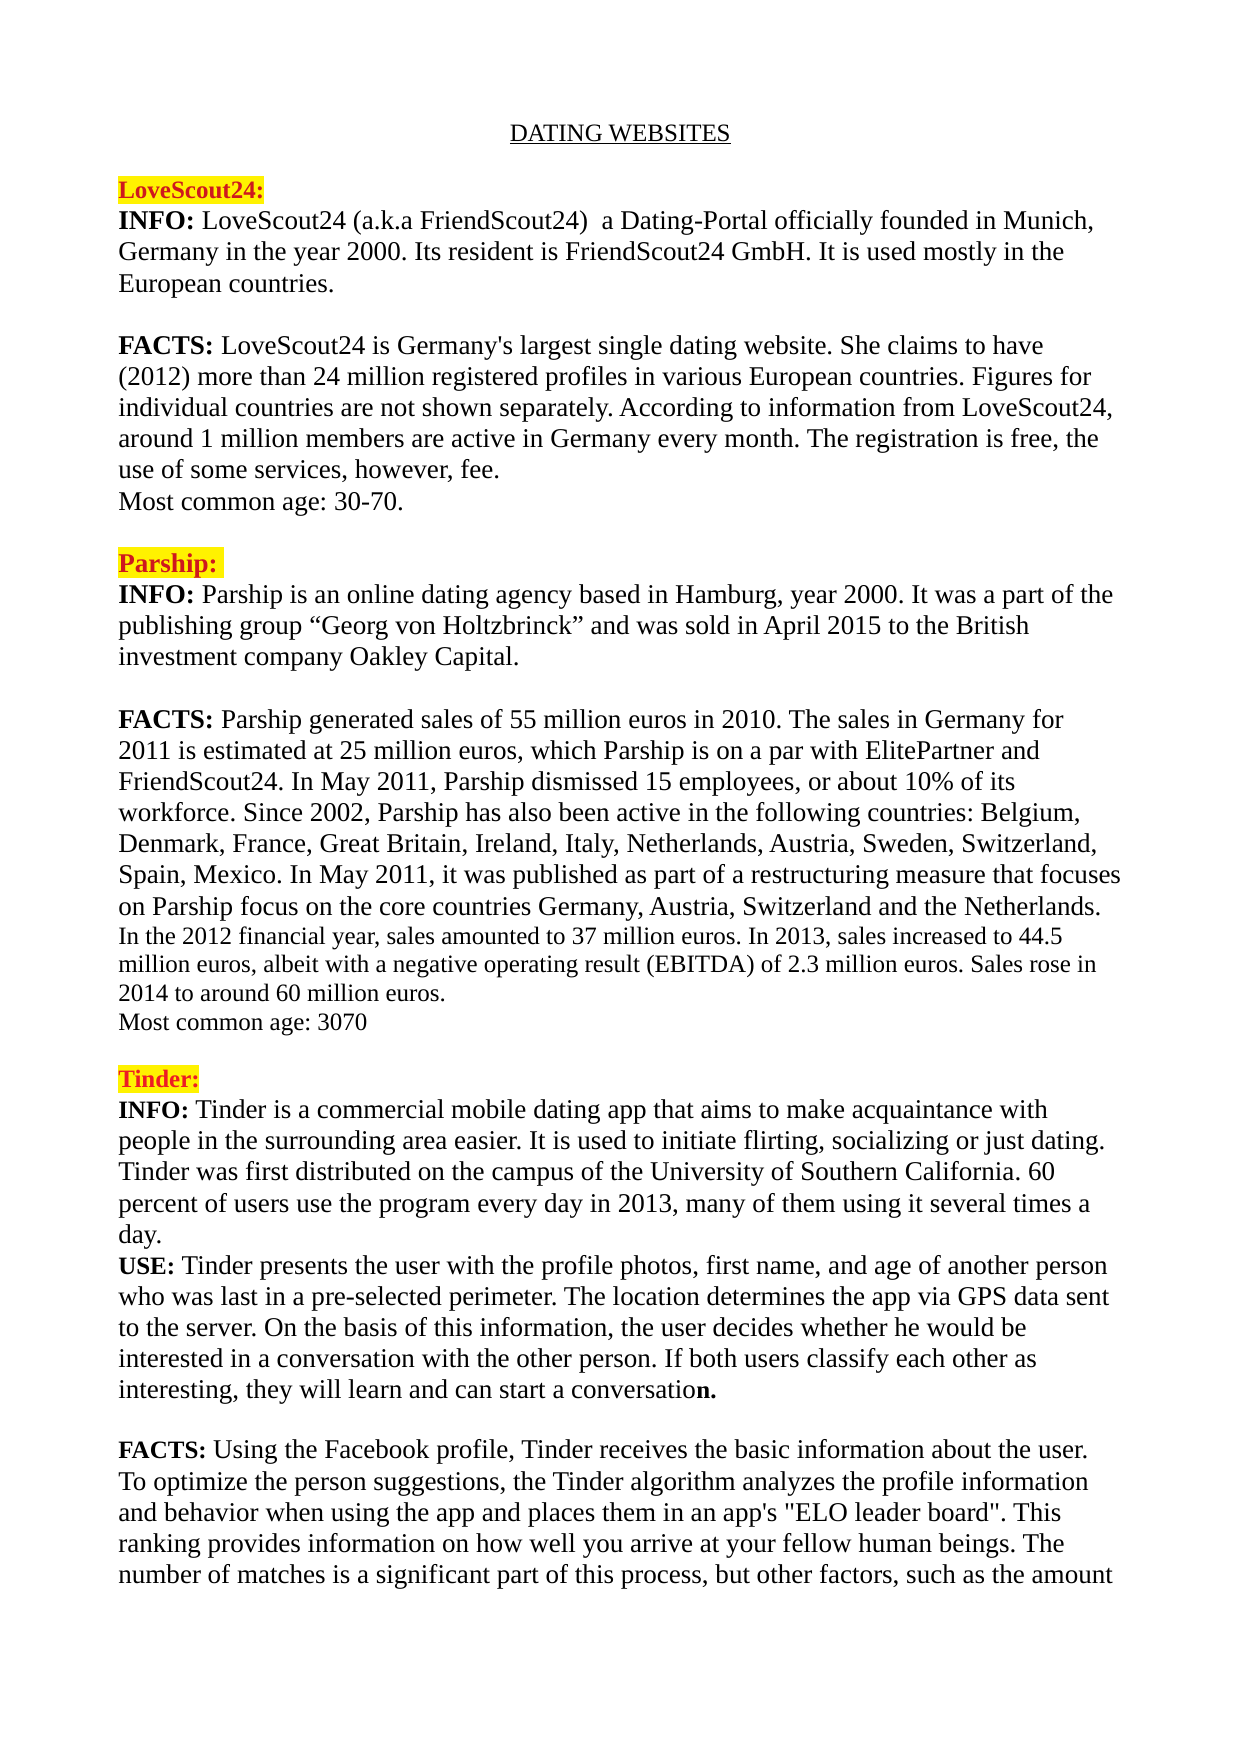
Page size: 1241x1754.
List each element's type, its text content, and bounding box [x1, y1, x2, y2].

text In the 2012 financial year, sales amounted to 37 million euros. In 2013, sales increased to 44.5 million euros, albeit with a negative operating result (EBITDA) of 2.3 million euros. Sales rose in 2014 to around 60 million euros. [118, 921, 1122, 1007]
text Most common age: 30-70. [118, 485, 1122, 516]
text FACTS: LoveScout24 is Germany's largest single dating website. She claims to have (2012) more than 24 million registered profiles in various European countries. Figures for individual countries are not shown separately. According to information from LoveScout24, around 1 million members are active in Germany every month. The registration is free, the use of some services, however, fee. [118, 329, 1122, 485]
text INFO: Parship is an online dating agency based in Hamburg, year 2000. It was a part of the publishing group “Georg von Holtzbrinck” and was sold in April 2015 to the British investment company Oakley Capital. [118, 578, 1122, 672]
text USE: Tinder presents the user with the profile photos, first name, and age of another person who was last in a pre-selected perimeter. The location determines the app via GPS data sent to the server. On the basis of this information, the user decides whether he would be interested in a conversation with the other person. If both users classify each other as interesting, they will learn and can start a conversation. [118, 1249, 1122, 1405]
text Tinder: [118, 1064, 1122, 1093]
text LoveScout24: [118, 176, 1122, 204]
text Most common age: 3070 [118, 1007, 1122, 1036]
text DATING WEBSITES [118, 118, 1122, 147]
text Parship: [118, 547, 1122, 578]
text INFO: Tinder is a commercial mobile dating app that aims to make acquaintance with people in the surrounding area easier. It is used to initiate flirting, socializing or just dating. Tinder was first distributed on the campus of the University of Southern California. 60 percent of users use the program every day in 2013, many of them using it several times a day. [118, 1093, 1122, 1249]
text FACTS: Parship generated sales of 55 million euros in 2010. The sales in Germany for 2011 is estimated at 25 million euros, which Parship is on a par with ElitePartner and FriendScout24. In May 2011, Parship dismissed 15 employees, or about 10% of its workforce. Since 2002, Parship has also been active in the following countries: Belgium, Denmark, France, Great Britain, Ireland, Italy, Netherlands, Austria, Sweden, Switzerland, Spain, Mexico. In May 2011, it was published as part of a restructuring measure that focuses on Parship focus on the core countries Germany, Austria, Switzerland and the Netherlands. [118, 703, 1122, 921]
text FACTS: Using the Facebook profile, Tinder receives the basic information about the user. To optimize the person suggestions, the Tinder algorithm analyzes the profile information and behavior when using the app and places them in an app's "ELO leader board". This ranking provides information on how well you arrive at your fellow human beings. The number of matches is a significant part of this process, but other factors, such as the amount [118, 1433, 1122, 1589]
text INFO: LoveScout24 (a.k.a FriendScout24) a Dating-Portal officially founded in Munich, Germany in the year 2000. Its resident is FriendScout24 GmbH. It is used mostly in the European countries. [118, 204, 1122, 298]
